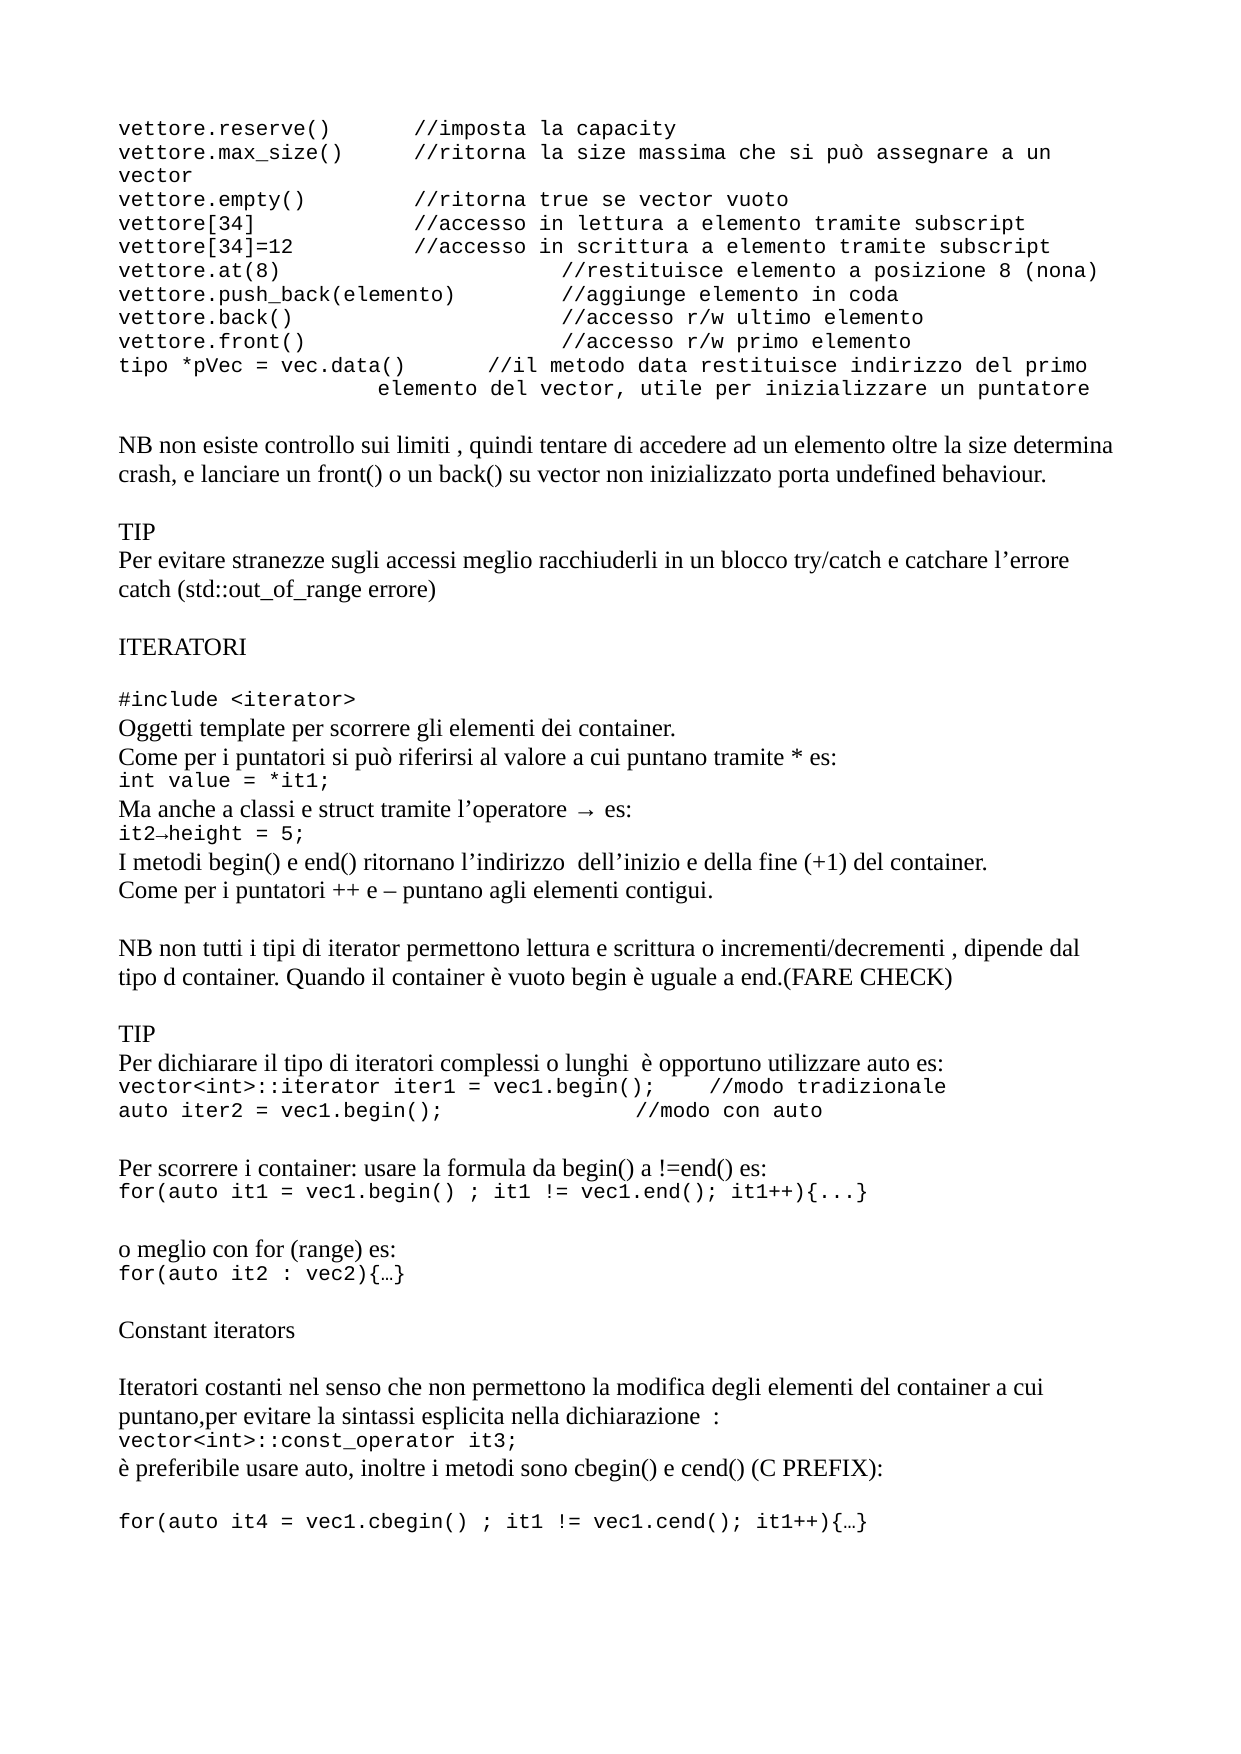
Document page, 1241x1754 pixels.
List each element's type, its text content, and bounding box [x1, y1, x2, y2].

text for(auto it2 : vec2){…} [118, 1262, 1122, 1286]
text è preferibile usare auto, inoltre i metodi sono cbegin() e cend() (C PREFIX): [118, 1453, 1122, 1482]
text Iteratori costanti nel senso che non permettono la modifica degli elementi del container a cui puntano,per evitare la sintassi esplicita nella dichiarazione : [118, 1372, 1122, 1430]
text TIP [118, 517, 1122, 546]
text Come per i puntatori si può riferirsi al valore a cui puntano tramite * es: [118, 742, 1122, 771]
text vector<int>::iterator iter1 = vec1.begin(); //modo tradizionale [118, 1077, 1122, 1100]
text Come per i puntatori ++ e – puntano agli elementi contigui. [118, 875, 1122, 904]
text vettore.max_size() //ritorna la size massima che si può assegnare a un vector [118, 142, 1122, 189]
text Oggetti template per scorrere gli elementi dei container. [118, 713, 1122, 742]
text Constant iterators [118, 1315, 1122, 1344]
text Ma anche a classi e struct tramite l’operatore → es: [118, 794, 1122, 823]
text vettore.back() //accesso r/w ultimo elemento [118, 307, 1122, 331]
text auto iter2 = vec1.begin(); //modo con auto [118, 1100, 1122, 1124]
text vettore[34]=12 //accesso in scrittura a elemento tramite subscript [118, 236, 1122, 260]
text for(auto it1 = vec1.begin() ; it1 != vec1.end(); it1++){...} [118, 1181, 1122, 1205]
text TIP [118, 1019, 1122, 1048]
text vettore.reserve() //imposta la capacity [118, 118, 1122, 142]
text NB non esiste controllo sui limiti , quindi tentare di accedere ad un elemento oltre la size determina crash, e lanciare un front() o un back() su vector non inizializzato porta undefined behaviour. [118, 431, 1122, 488]
text int value = *it1; [118, 771, 1122, 794]
text tipo *pVec = vec.data() //il metodo data restituisce indirizzo del primo elemento del vector, utile per inizializzare un puntatore [118, 354, 1122, 402]
text #include <iterator> [118, 689, 1122, 713]
text Per evitare stranezze sugli accessi meglio racchiuderli in un blocco try/catch e catchare l’errore catch (std::out_of_range errore) [118, 546, 1122, 603]
text o meglio con for (range) es: [118, 1234, 1122, 1262]
text Per scorrere i container: usare la formula da begin() a !=end() es: [118, 1153, 1122, 1181]
text vettore.push_back(elemento) //aggiunge elemento in coda [118, 284, 1122, 307]
text ITERATORI [118, 632, 1122, 661]
text vettore.empty() //ritorna true se vector vuoto [118, 189, 1122, 213]
text vettore.front() //accesso r/w primo elemento [118, 331, 1122, 354]
text Per dichiarare il tipo di iteratori complessi o lunghi è opportuno utilizzare auto es: [118, 1048, 1122, 1077]
text vettore[34] //accesso in lettura a elemento tramite subscript [118, 213, 1122, 236]
text I metodi begin() e end() ritornano l’indirizzo dell’inizio e della fine (+1) del container. [118, 847, 1122, 875]
text vector<int>::const_operator it3; [118, 1430, 1122, 1453]
text it2→height = 5; [118, 823, 1122, 847]
text vettore.at(8) //restituisce elemento a posizione 8 (nona) [118, 260, 1122, 284]
text for(auto it4 = vec1.cbegin() ; it1 != vec1.cend(); it1++){…} [118, 1511, 1122, 1535]
text NB non tutti i tipi di iterator permettono lettura e scrittura o incrementi/decrementi , dipende dal tipo d container. Quando il container è vuoto begin è uguale a end.(FARE CHECK) [118, 933, 1122, 990]
